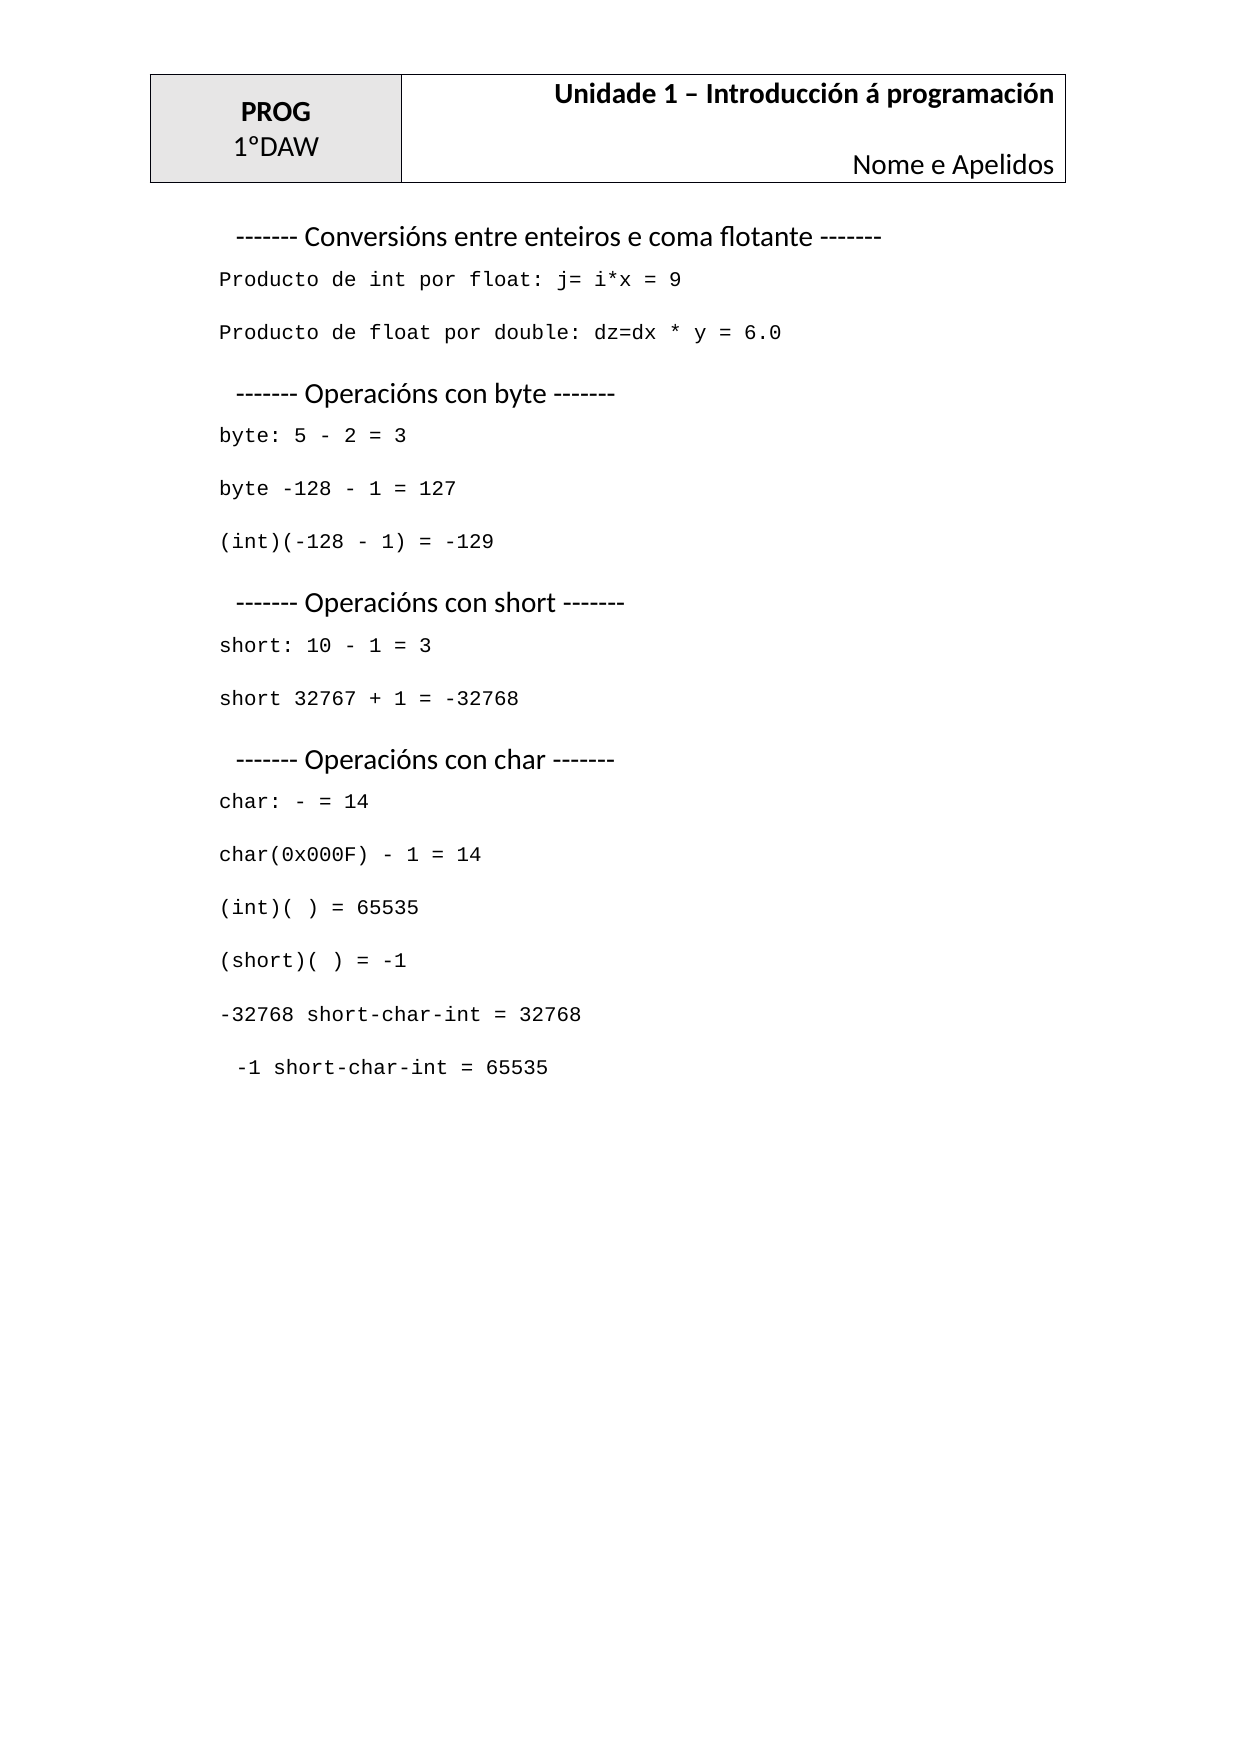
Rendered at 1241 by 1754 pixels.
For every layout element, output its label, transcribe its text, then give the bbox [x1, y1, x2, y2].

text byte: 5 - 2 = 3 [177, 425, 1063, 449]
text ------- Operacións con byte ------- [177, 375, 1063, 410]
text Producto de int por float: j= i*x = 9 [177, 268, 1063, 292]
text ------- Operacións con short ------- [177, 584, 1063, 620]
text ------- Conversións entre enteiros e coma flotante ------- [177, 218, 1063, 254]
text byte -128 - 1 = 127 [177, 478, 1063, 502]
text char: - = 14 [177, 791, 1063, 815]
text (int)( ) = 65535 [177, 897, 1063, 921]
text -32768 short-char-int = 32768 [177, 1003, 1063, 1027]
text Producto de float por double: dz=dx * y = 6.0 [177, 322, 1063, 345]
text short: 10 - 1 = 3 [177, 634, 1063, 658]
text (short)( ) = -1 [177, 950, 1063, 974]
text short 32767 + 1 = -32768 [177, 688, 1063, 711]
text -1 short-char-int = 65535 [177, 1057, 1063, 1080]
text (int)(-128 - 1) = -129 [177, 531, 1063, 555]
text char(0x000F) - 1 = 14 [177, 844, 1063, 868]
text ------- Operacións con char ------- [177, 741, 1063, 776]
